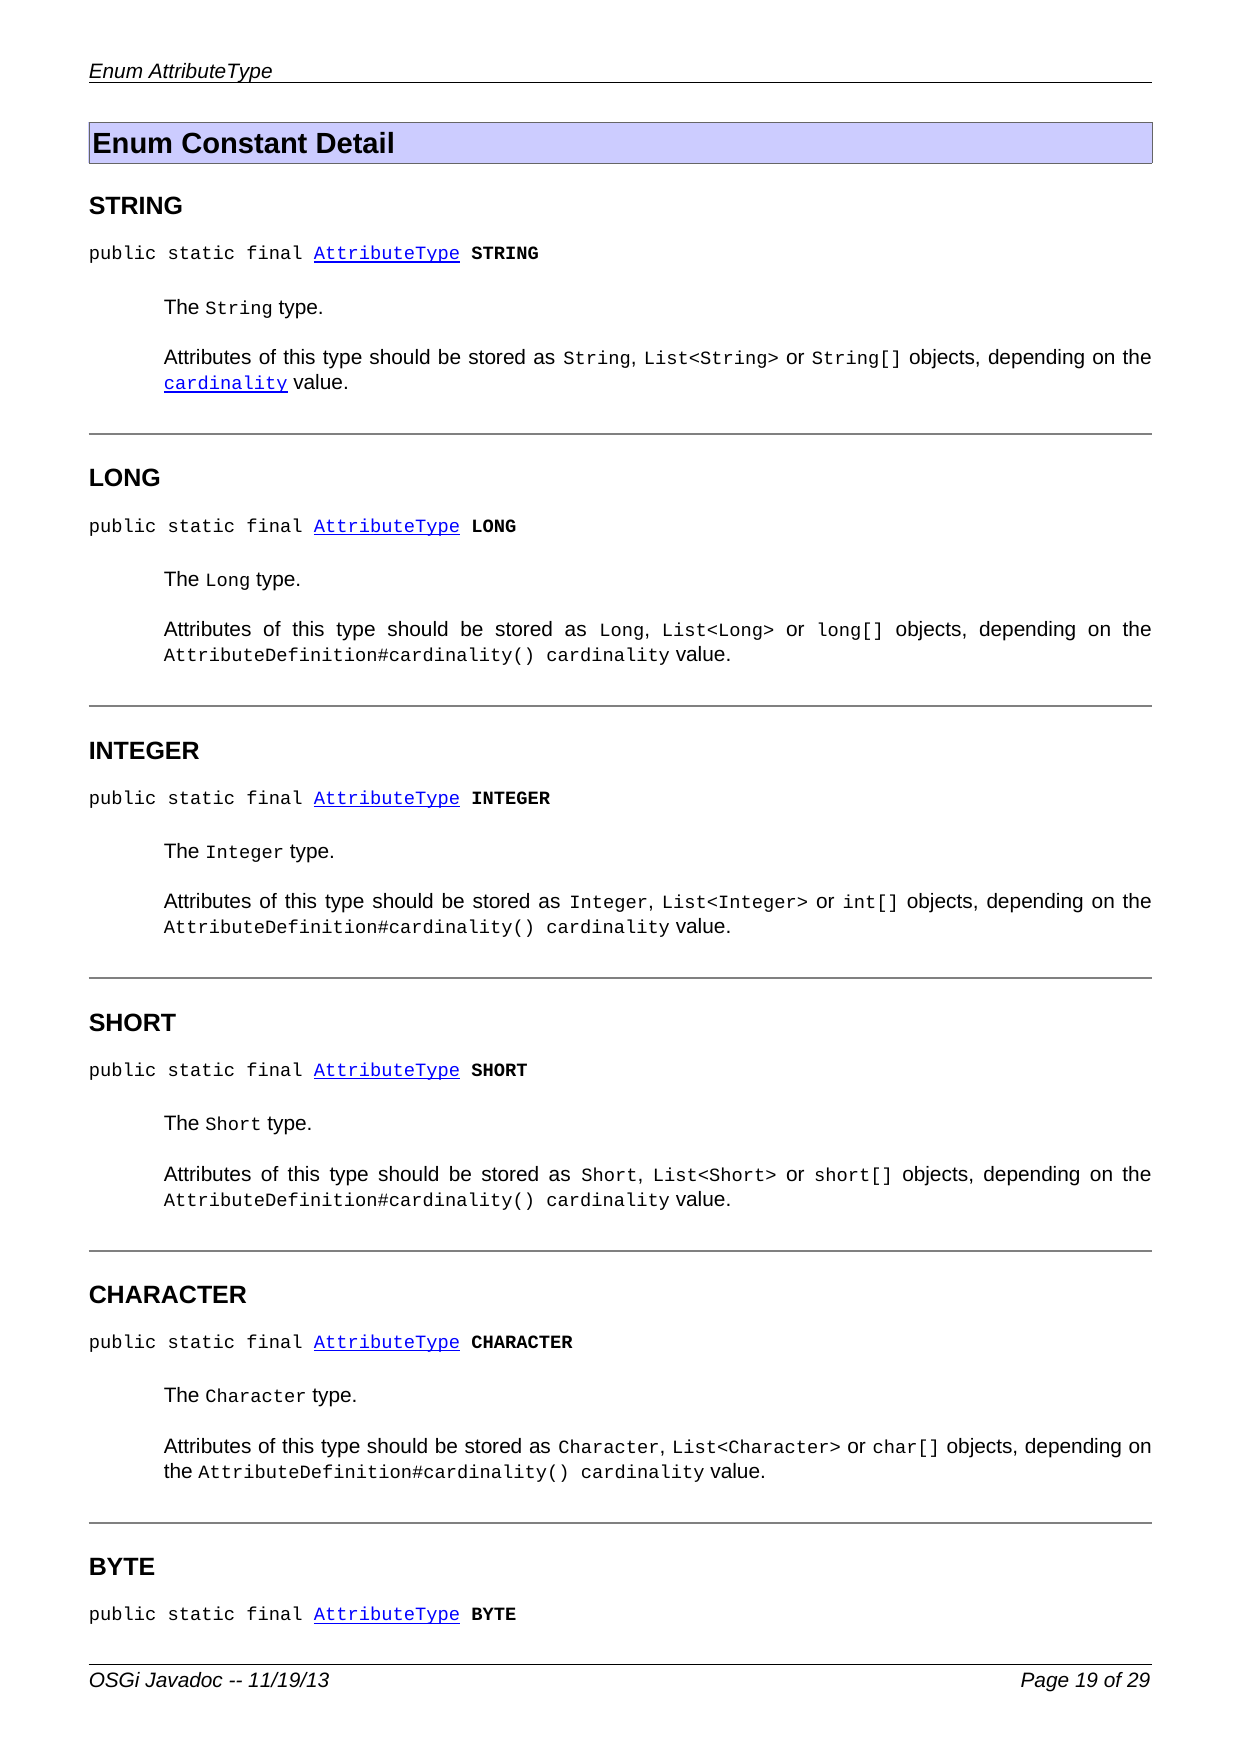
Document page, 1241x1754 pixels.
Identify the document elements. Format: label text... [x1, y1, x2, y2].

subtitle STRING [88, 191, 1152, 220]
text The Integer type. [163, 839, 1152, 864]
text public static final AttributeType BYTE [88, 1605, 1152, 1626]
text The String type. [163, 294, 1152, 320]
subtitle LONG [88, 463, 1152, 492]
subtitle CHARACTER [88, 1280, 1152, 1309]
text Attributes of this type should be stored as Character, List<Character> or char[] objects, depending on the AttributeDefinition#cardinality() cardinality value. [163, 1433, 1152, 1484]
text The Character type. [163, 1383, 1152, 1408]
subtitle BYTE [88, 1552, 1152, 1581]
subtitle SHORT [88, 1008, 1152, 1037]
text The Short type. [163, 1111, 1152, 1136]
text public static final AttributeType STRING [88, 244, 1152, 265]
subtitle INTEGER [88, 736, 1152, 764]
subtitle Enum Constant Detail [90, 123, 1152, 163]
text The Long type. [163, 567, 1152, 592]
text public static final AttributeType CHARACTER [88, 1333, 1152, 1354]
text Attributes of this type should be stored as Short, List<Short> or short[] objects, depending on the AttributeDefinition#cardinality() cardinality value. [163, 1161, 1152, 1212]
text public static final AttributeType INTEGER [88, 788, 1152, 810]
text public static final AttributeType SHORT [88, 1061, 1152, 1082]
text Attributes of this type should be stored as Long, List<Long> or long[] objects, depending on the AttributeDefinition#cardinality() cardinality value. [163, 617, 1152, 667]
text Attributes of this type should be stored as String, List<String> or String[] objects, depending on the cardinality value. [163, 345, 1152, 395]
text public static final AttributeType LONG [88, 516, 1152, 538]
text Attributes of this type should be stored as Integer, List<Integer> or int[] objects, depending on the AttributeDefinition#cardinality() cardinality value. [163, 889, 1152, 939]
